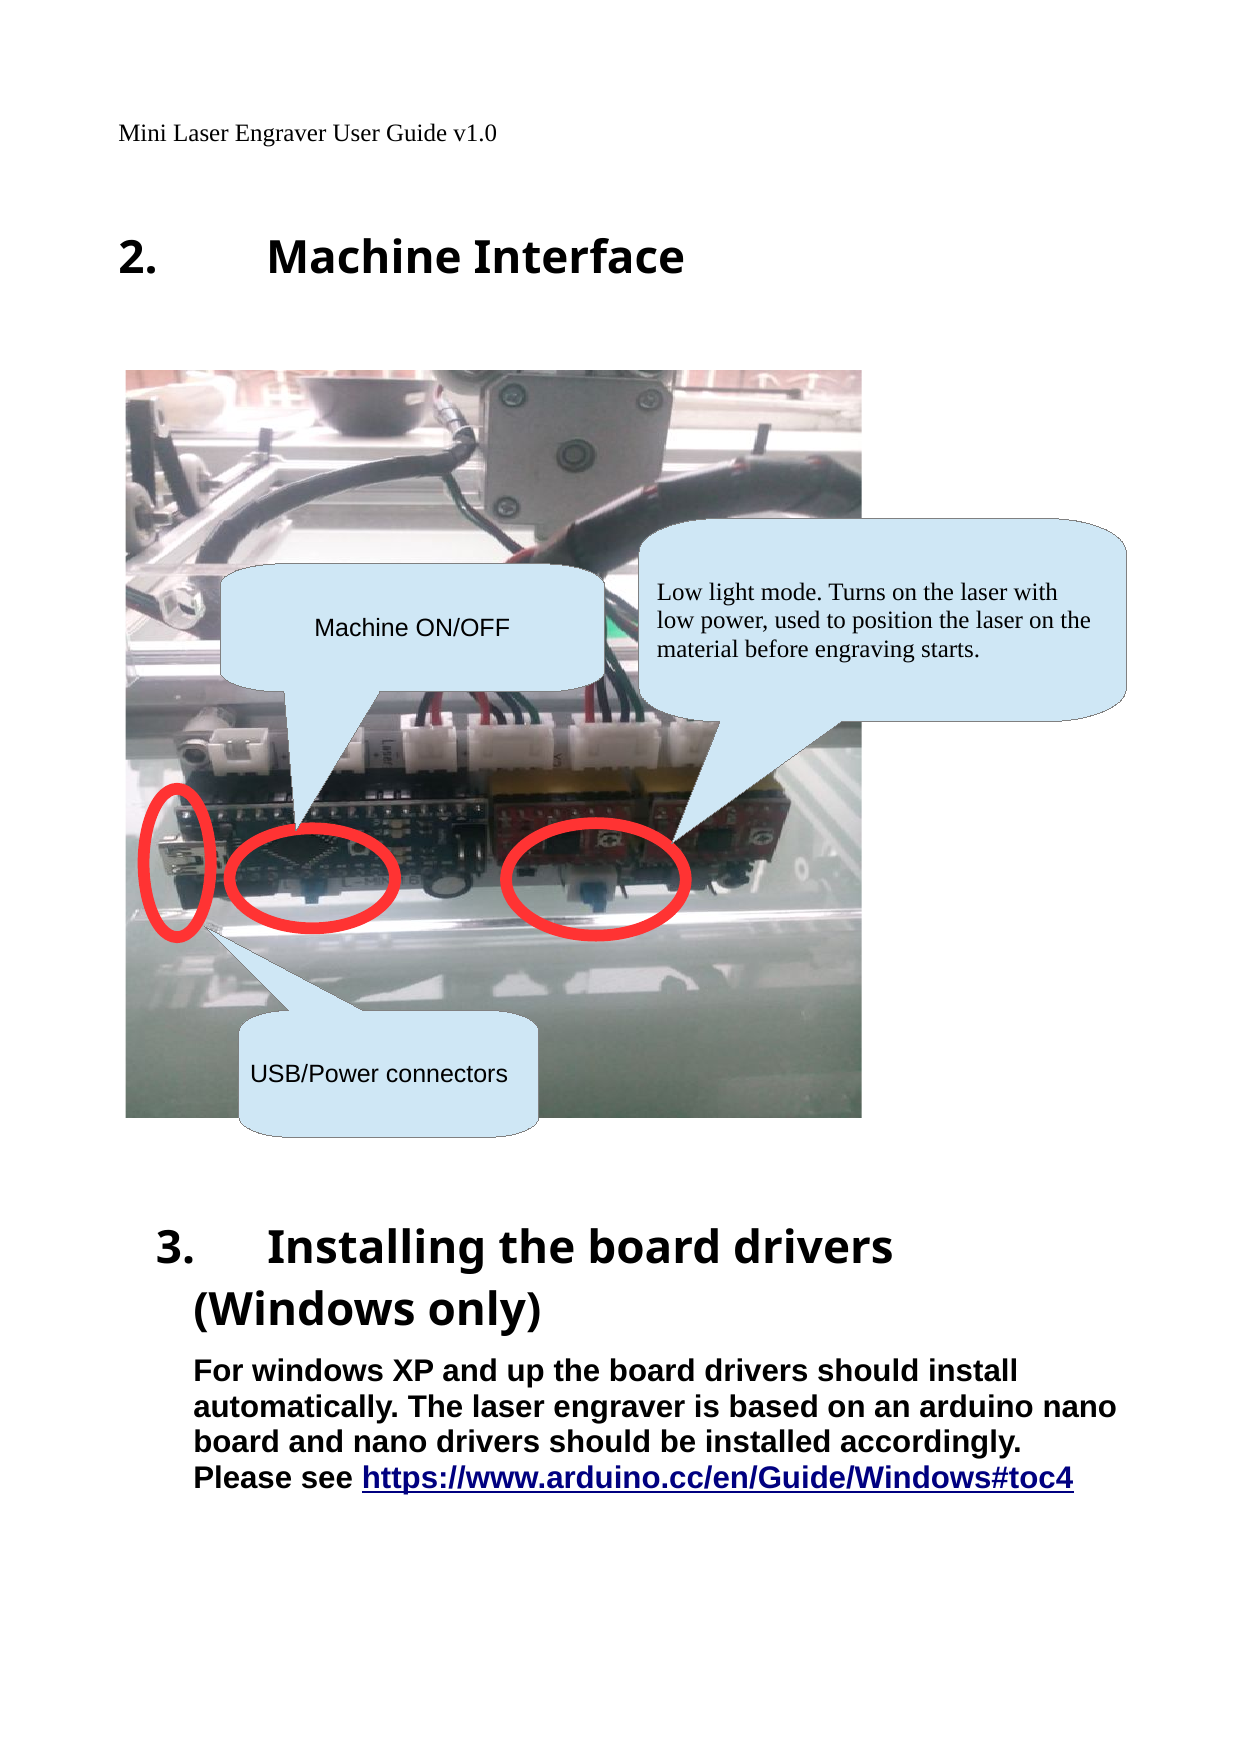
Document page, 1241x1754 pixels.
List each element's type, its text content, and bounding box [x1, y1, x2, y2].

list Installing the board drivers (Windows only) [156, 1214, 1122, 1339]
text 2. Machine Interface [118, 225, 1122, 287]
picture [512, 830, 679, 929]
picture [125, 370, 862, 1118]
list For windows XP and up the board drivers should install automatically. The laser engraver is based on an arduino nano board and nano drivers should be installed accordingly. Please see https://www.arduino.cc/en/Guide/Windows#toc4 [156, 1352, 1122, 1495]
